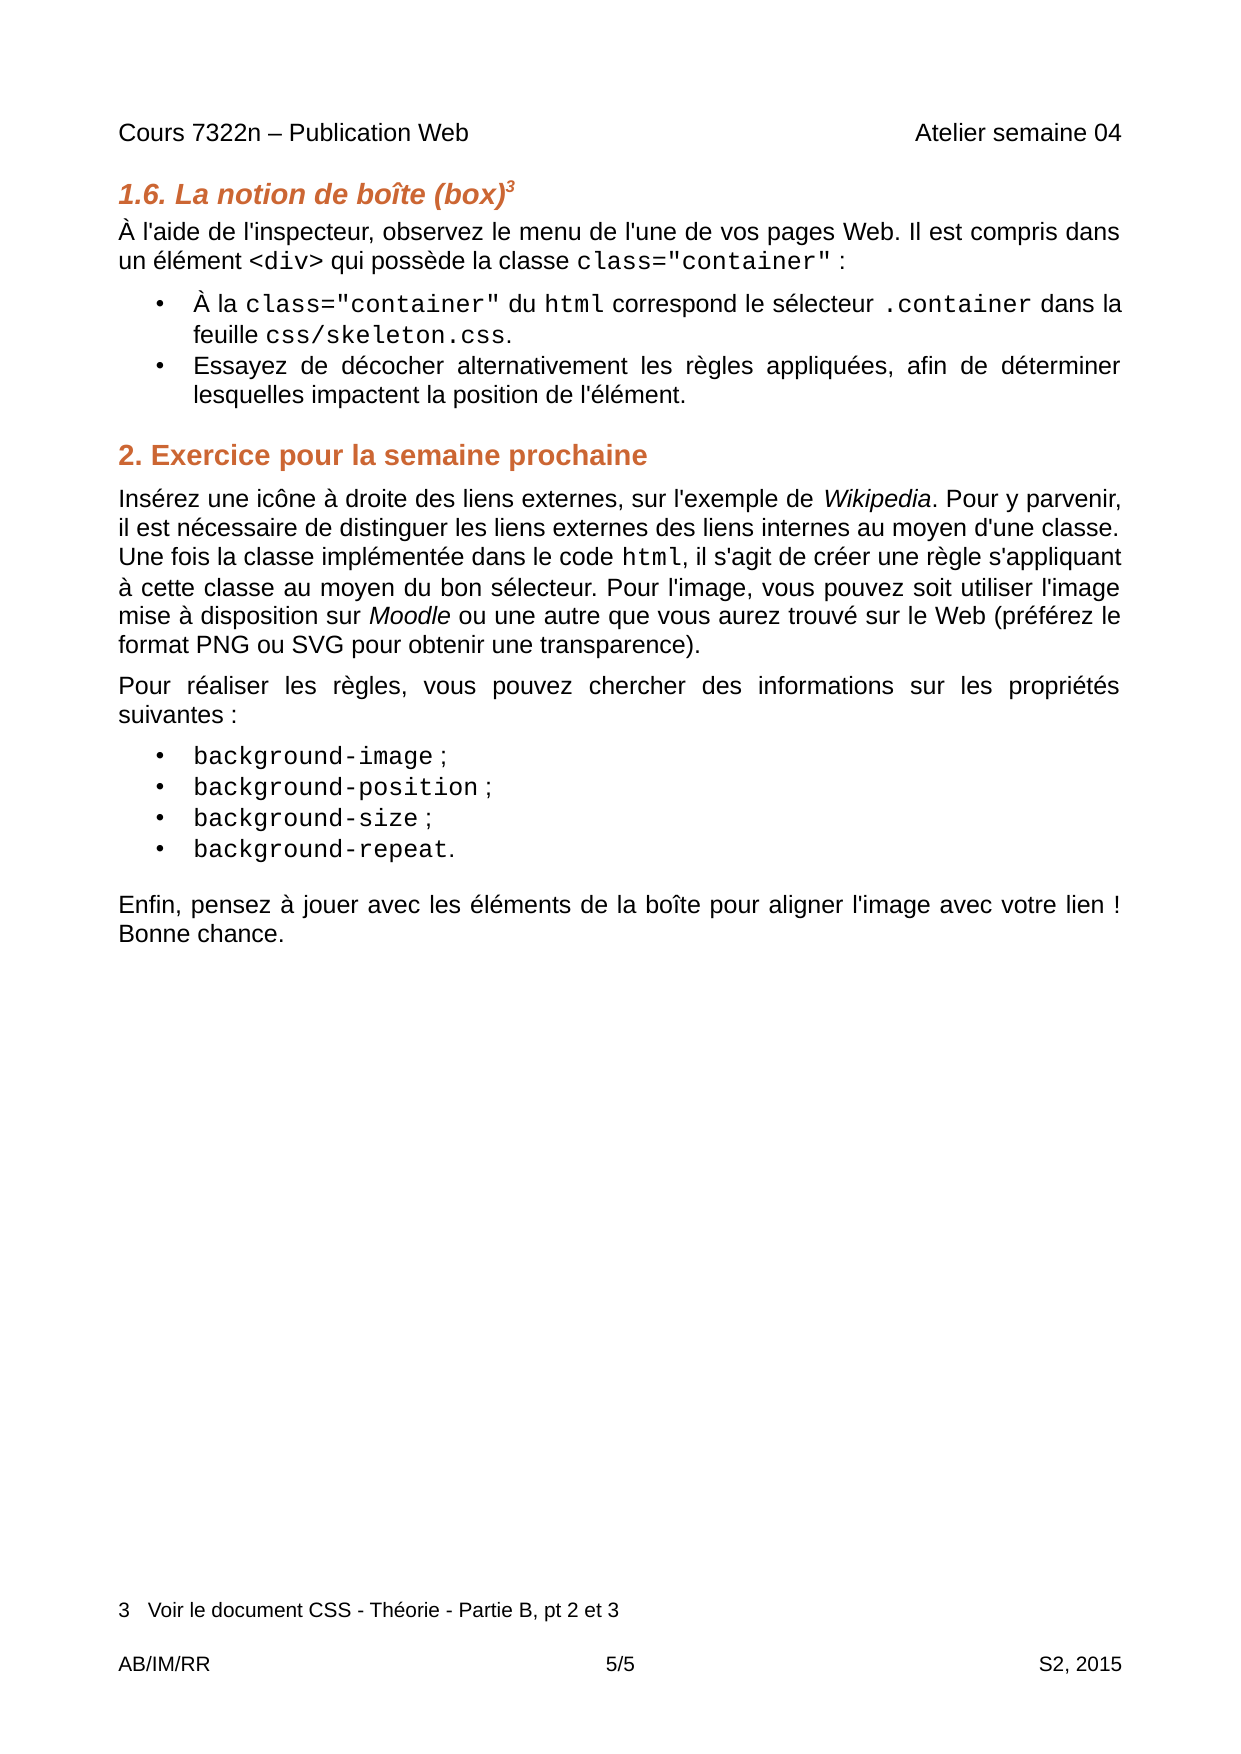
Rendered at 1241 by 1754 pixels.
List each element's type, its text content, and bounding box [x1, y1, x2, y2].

text Insérez une icône à droite des liens externes, sur l'exemple de Wikipedia. Pour y parvenir, il est nécessaire de distinguer les liens externes des liens internes au moyen d'une classe. Une fois la classe implémentée dans le code html, il s'agit de créer une règle s'appliquant à cette classe au moyen du bon sélecteur. Pour l'image, vous pouvez soit utiliser l'image mise à disposition sur Moodle ou une autre que vous aurez trouvé sur le Web (préférez le format PNG ou SVG pour obtenir une transparence). [118, 484, 1122, 659]
list background-image ; [156, 741, 1122, 772]
text Voir le document CSS - Théorie - Partie B, pt 2 et 3 [118, 1598, 1122, 1622]
list background-repeat. [156, 834, 1122, 865]
subtitle La notion de boîte (box) [118, 177, 1122, 211]
list Essayez de décocher alternativement les règles appliquées, afin de déterminer lesquelles impactent la position de l'élément. [156, 351, 1122, 409]
text À l'aide de l'inspecteur, observez le menu de l'une de vos pages Web. Il est compris dans un élément <div> qui possède la classe class="container" : [118, 217, 1122, 277]
subtitle Exercice pour la semaine prochaine [118, 438, 1122, 472]
list background-position ; [156, 772, 1122, 803]
text Pour réaliser les règles, vous pouvez chercher des informations sur les propriétés suivantes : [118, 671, 1122, 729]
text Enfin, pensez à jouer avec les éléments de la boîte pour aligner l'image avec votre lien ! Bonne chance. [118, 890, 1122, 947]
list À la class="container" du html correspond le sélecteur .container dans la feuille css/skeleton.css. [156, 289, 1122, 351]
list background-size ; [156, 803, 1122, 834]
